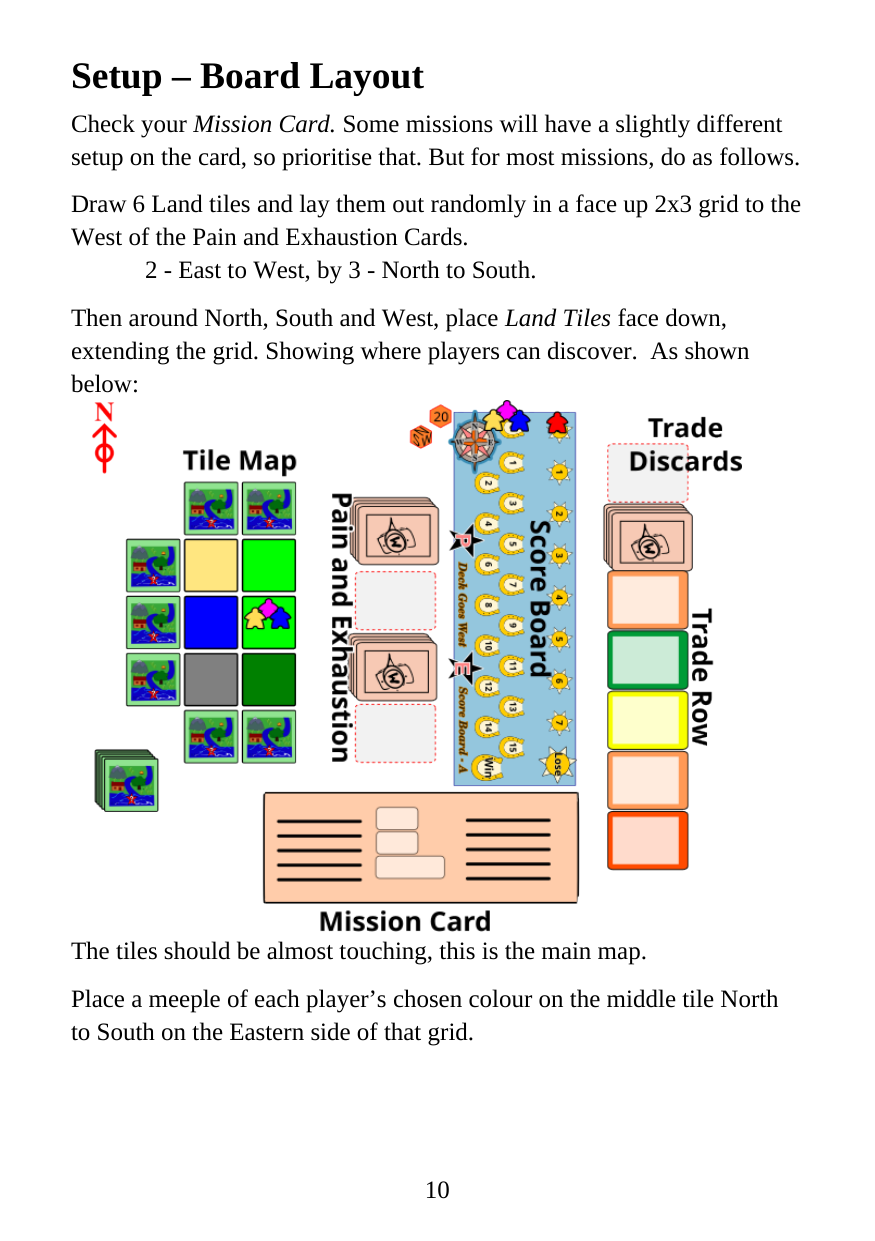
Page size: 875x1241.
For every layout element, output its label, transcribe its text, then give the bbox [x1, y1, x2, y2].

subtitle Setup – Board Layout [71, 53, 803, 96]
text Place a meeple of each player’s chosen colour on the middle tile North to South on the Eastern side of that grid. [71, 984, 803, 1046]
text Then around North, South and West, place Land Tiles face down, extending the grid. Showing where players can discover. As shown below: [71, 303, 803, 398]
text Check your Mission Card. Some missions will have a slightly different setup on the card, so prioritise that. But for most missions, do as follows. [71, 109, 803, 171]
text Draw 6 Land tiles and lay them out randomly in a face up 2x3 grid to the West of the Pain and Exhaustion Cards. 2 - East to West, by 3 - North to South. [71, 189, 803, 284]
picture [92, 400, 742, 933]
text The tiles should be almost touching, this is the main map. [71, 417, 803, 965]
